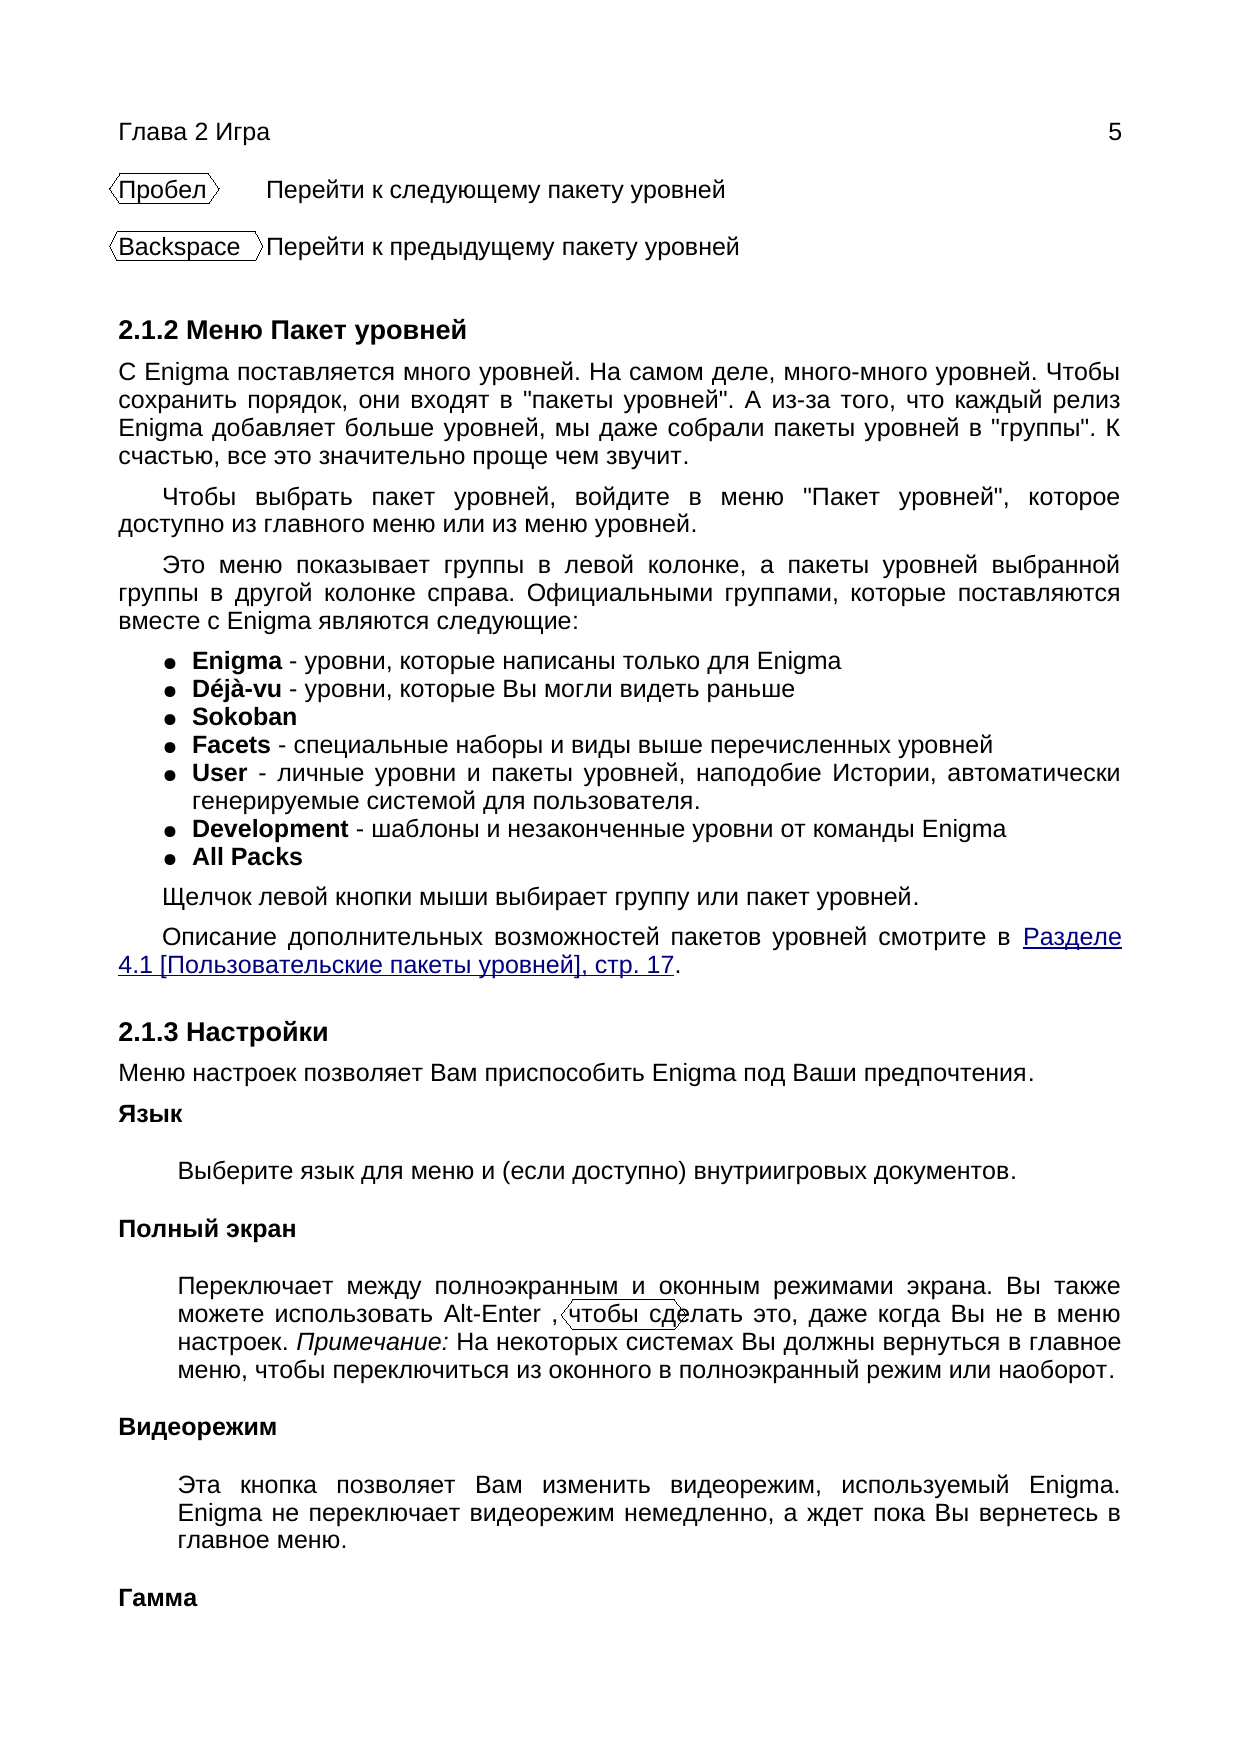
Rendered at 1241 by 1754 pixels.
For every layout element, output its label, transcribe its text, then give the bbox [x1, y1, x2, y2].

subtitle 2.1.3 Настройки [118, 1016, 1122, 1047]
subtitle Язык [118, 1100, 1122, 1128]
list Выберите язык для меню и (если доступно) внутриигровых документов. [177, 1157, 1122, 1185]
subtitle Backspace Перейти к предыдущему пакету уровней [118, 233, 1122, 261]
subtitle Гамма [118, 1584, 1122, 1612]
subtitle Видеорежим [118, 1413, 1122, 1441]
subtitle 2.1.2 Меню Пакет уровней [118, 315, 1122, 346]
subtitle Полный экран [118, 1214, 1122, 1242]
list Facets - специальные наборы и виды выше перечисленных уровней [162, 731, 1122, 758]
text Щелчок левой кнопки мыши выбирает группу или пакет уровней. [118, 883, 1122, 911]
list Enigma - уровни, которые написаны только для Enigma [162, 647, 1122, 675]
list Development - шаблоны и незаконченные уровни от команды Enigma [162, 814, 1122, 842]
text Это меню показывает группы в левой колонке, а пакеты уровней выбранной группы в другой колонке справа. Официальными группами, которые поставляются вместе с Enigma являются следующие: [118, 551, 1122, 634]
list Sokoban [162, 703, 1122, 731]
subtitle Пробел Перейти к следующему пакету уровней [118, 176, 1122, 203]
text С Enigma поставляется много уровней. На самом деле, много-много уровней. Чтобы сохранить порядок, они входят в "пакеты уровней". А из-за того, что каждый релиз Enigma добавляет больше уровней, мы даже собрали пакеты уровней в "группы". К счастью, все это значительно проще чем звучит. [118, 358, 1122, 470]
list All Packs [162, 842, 1122, 870]
text Меню настроек позволяет Вам приспособить Enigma под Ваши предпочтения. [118, 1059, 1122, 1087]
text Чтобы выбрать пакет уровней, войдите в меню "Пакет уровней", которое доступно из главного меню или из меню уровней. [118, 482, 1122, 538]
list Déjà-vu - уровни, которые Вы могли видеть раньше [162, 675, 1122, 703]
list User - личные уровни и пакеты уровней, наподобие Истории, автоматически генерируемые системой для пользователя. [162, 758, 1122, 814]
list Переключает между полноэкранным и оконным режимами экрана. Вы также можете использовать Alt-Enter , чтобы сделать это, даже когда Вы не в меню настроек. Примечание: На некоторых системах Вы должны вернуться в главное меню, чтобы переключиться из оконного в полноэкранный режим или наоборот. [177, 1272, 1122, 1383]
list Эта кнопка позволяет Вам изменить видеорежим, используемый Enigma. Enigma не переключает видеорежим немедленно, а ждет пока Вы вернетесь в главное меню. [177, 1470, 1122, 1554]
text Описание дополнительных возможностей пакетов уровней смотрите в Разделе 4.1 [Пользовательские пакеты уровней], стр. 17. [118, 923, 1122, 979]
